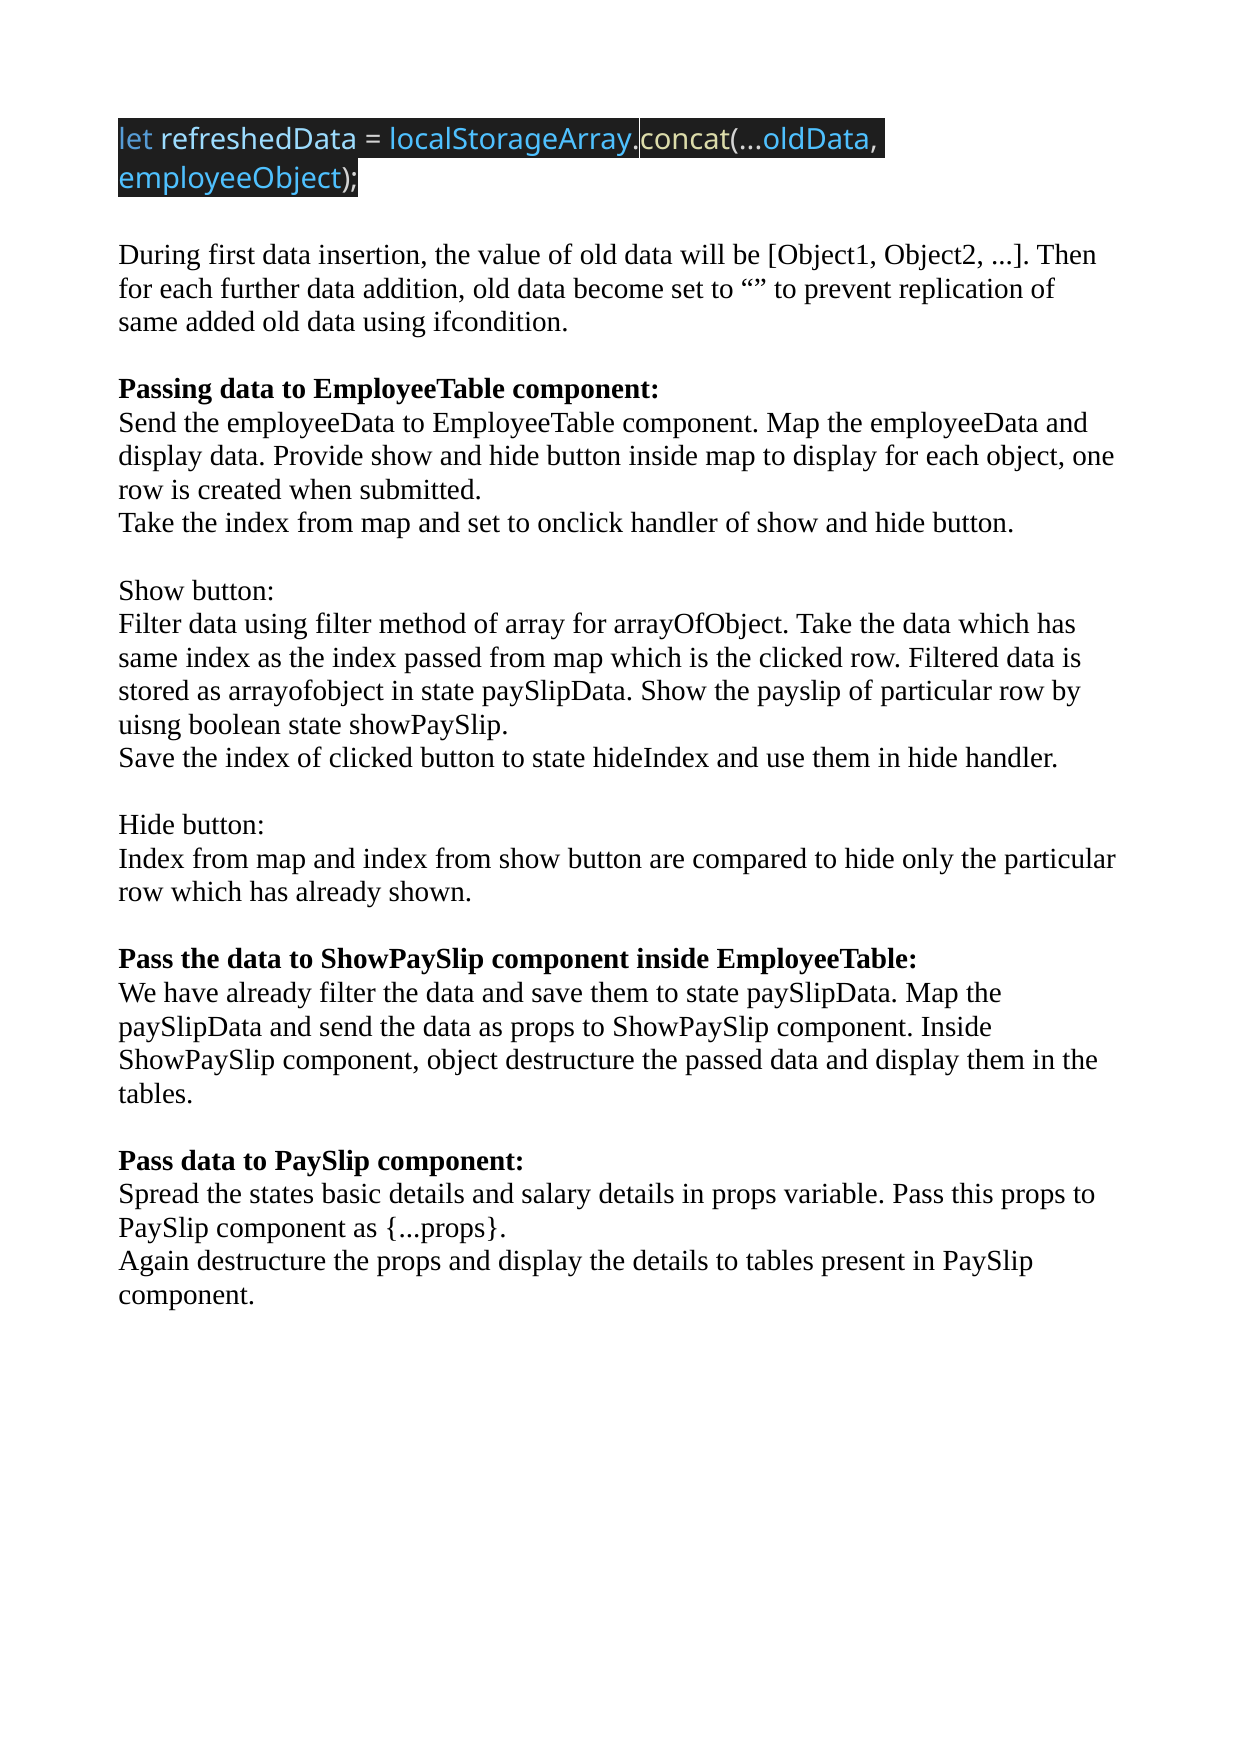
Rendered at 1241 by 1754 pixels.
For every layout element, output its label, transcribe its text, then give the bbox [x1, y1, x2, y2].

text let refreshedData = localStorageArray.concat(...oldData, employeeObject); [118, 118, 1122, 197]
text Pass data to PaySlip component: [118, 1143, 1122, 1176]
text Hide button: [118, 807, 1122, 841]
text Passing data to EmployeeTable component: [118, 371, 1122, 405]
text Spread the states basic details and salary details in props variable. Pass this props to PaySlip component as {...props}. [118, 1176, 1122, 1243]
text Index from map and index from show button are compared to hide only the particular row which has already shown. [118, 841, 1122, 908]
text Show button: [118, 573, 1122, 606]
text Pass the data to ShowPaySlip component inside EmployeeTable: [118, 942, 1122, 975]
text Filter data using filter method of array for arrayOfObject. Take the data which has same index as the index passed from map which is the clicked row. Filtered data is stored as arrayofobject in state paySlipData. Show the payslip of particular row by uisng boolean state showPaySlip. [118, 606, 1122, 740]
text We have already filter the data and save them to state paySlipData. Map the paySlipData and send the data as props to ShowPaySlip component. Inside ShowPaySlip component, object destructure the passed data and display them in the tables. [118, 975, 1122, 1109]
text During first data insertion, the value of old data will be [Object1, Object2, ...]. Then for each further data addition, old data become set to “” to prevent replication of same added old data using ifcondition. [118, 237, 1122, 338]
text Save the index of clicked button to state hideIndex and use them in hide handler. [118, 740, 1122, 774]
text Take the index from map and set to onclick handler of show and hide button. [118, 506, 1122, 539]
text Send the employeeData to EmployeeTable component. Map the employeeData and display data. Provide show and hide button inside map to display for each object, one row is created when submitted. [118, 405, 1122, 506]
text Again destructure the props and display the details to tables present in PaySlip component. [118, 1243, 1122, 1311]
